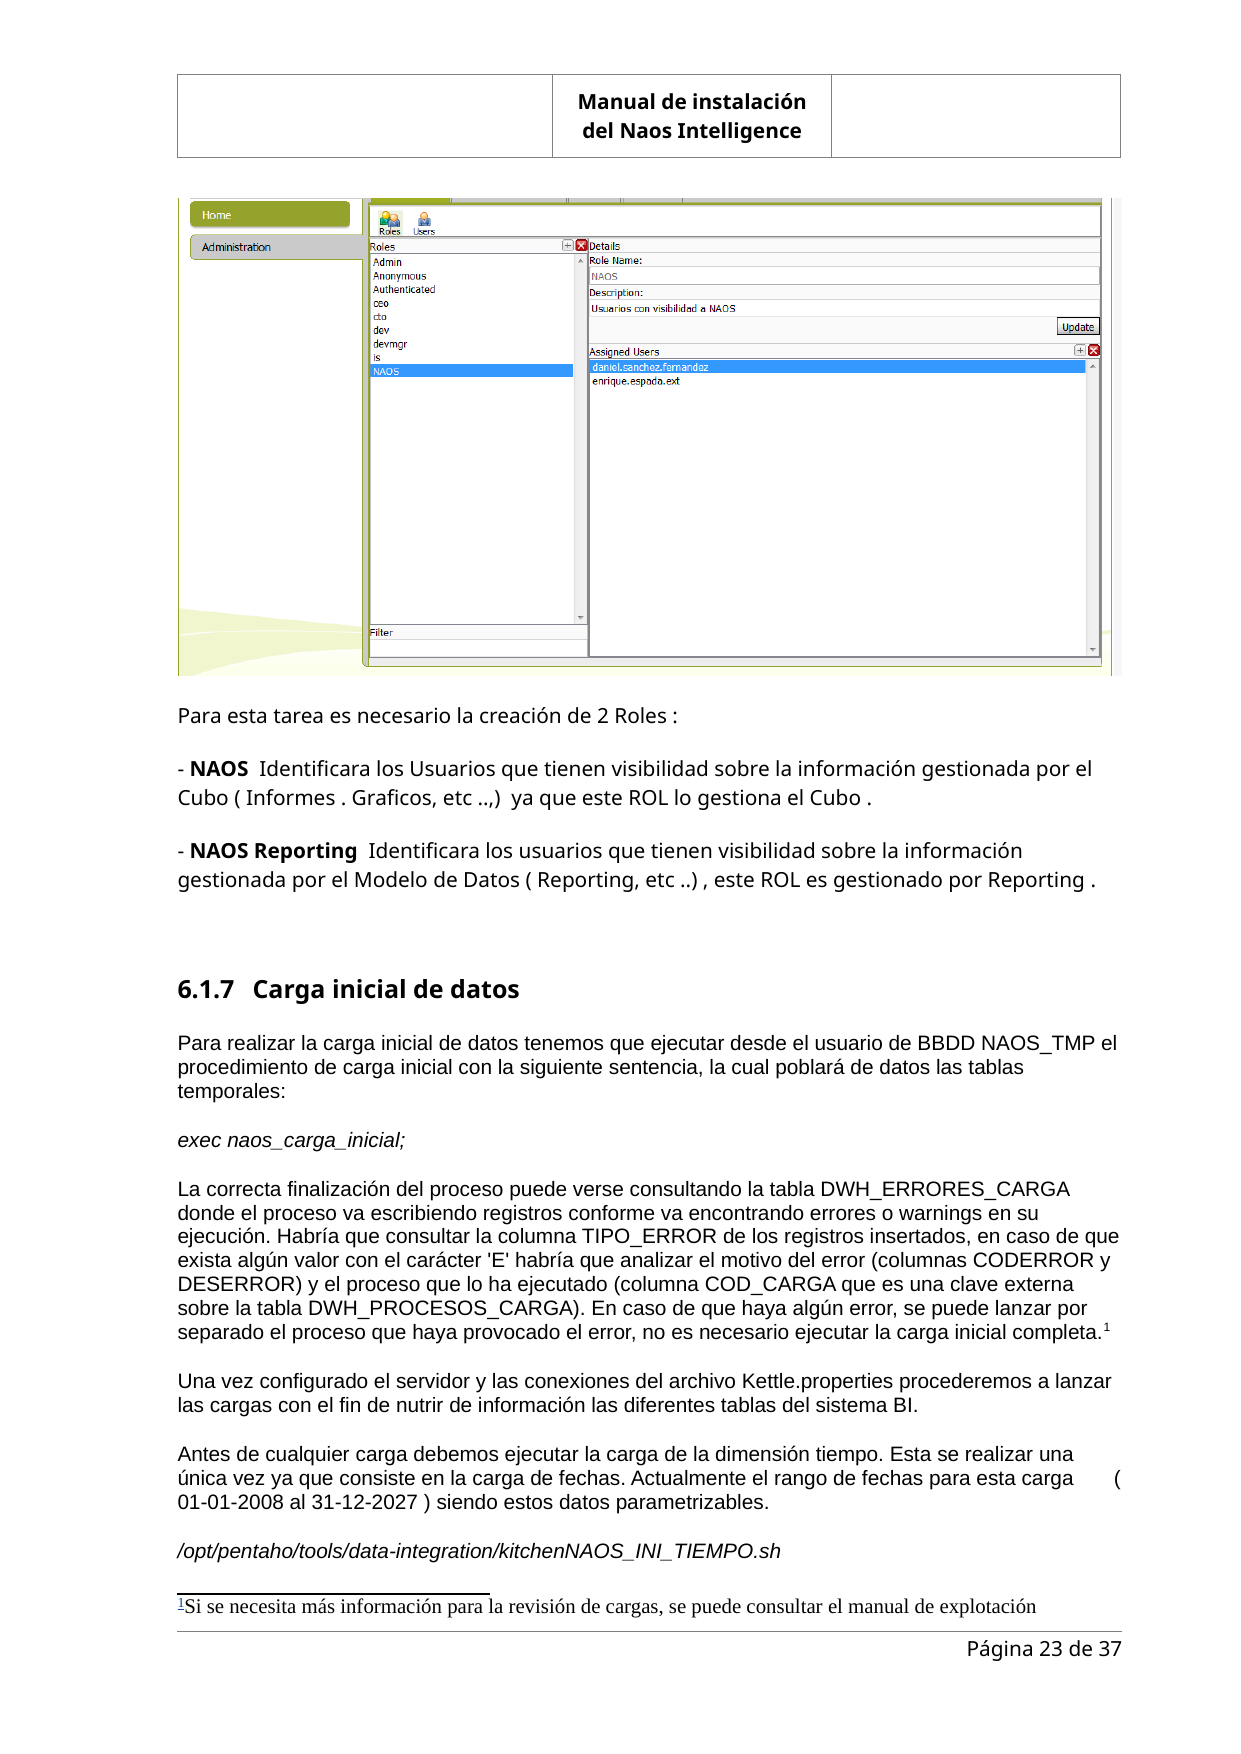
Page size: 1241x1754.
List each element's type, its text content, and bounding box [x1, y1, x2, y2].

text exec naos_carga_inicial; [177, 1127, 1122, 1151]
text Antes de cualquier carga debemos ejecutar la carga de la dimensión tiempo. Esta se realizar una única vez ya que consiste en la carga de fechas. Actualmente el rango de fechas para esta carga ( 01-01-2008 al 31-12-2027 ) siendo estos datos parametrizables. [177, 1442, 1122, 1514]
text Para realizar la carga inicial de datos tenemos que ejecutar desde el usuario de BBDD NAOS_TMP el procedimiento de carga inicial con la siguiente sentencia, la cual poblará de datos las tablas temporales: [177, 1031, 1122, 1102]
subtitle Carga inicial de datos [177, 972, 1122, 1006]
picture [177, 198, 1122, 676]
text /opt/pentaho/tools/data-integration/kitchenNAOS_INI_TIEMPO.sh [177, 1539, 1122, 1563]
text Si se necesita más información para la revisión de cargas, se puede consultar el manual de explotación [177, 1594, 1122, 1618]
text - NAOS Identificara los Usuarios que tienen visibilidad sobre la información gestionada por el Cubo ( Informes . Graficos, etc ..,) ya que este ROL lo gestiona el Cubo . [177, 754, 1122, 811]
text Para esta tarea es necesario la creación de 2 Roles : [177, 701, 1122, 729]
text La correcta finalización del proceso puede verse consultando la tabla DWH_ERRORES_CARGA donde el proceso va escribiendo registros conforme va encontrando errores o warnings en su ejecución. Habría que consultar la columna TIPO_ERROR de los registros insertados, en caso de que exista algún valor con el carácter 'E' habría que analizar el motivo del error (columnas CODERROR y DESERROR) y el proceso que lo ha ejecutado (columna COD_CARGA que es una clave externa sobre la tabla DWH_PROCESOS_CARGA). En caso de que haya algún error, se puede lanzar por separado el proceso que haya provocado el error, no es necesario ejecutar la carga inicial completa. [177, 1176, 1122, 1344]
text - NAOS Reporting Identificara los usuarios que tienen visibilidad sobre la información gestionada por el Modelo de Datos ( Reporting, etc ..) , este ROL es gestionado por Reporting . [177, 836, 1122, 893]
text Una vez configurado el servidor y las conexiones del archivo Kettle.properties procederemos a lanzar las cargas con el fin de nutrir de información las diferentes tablas del sistema BI. [177, 1369, 1122, 1417]
